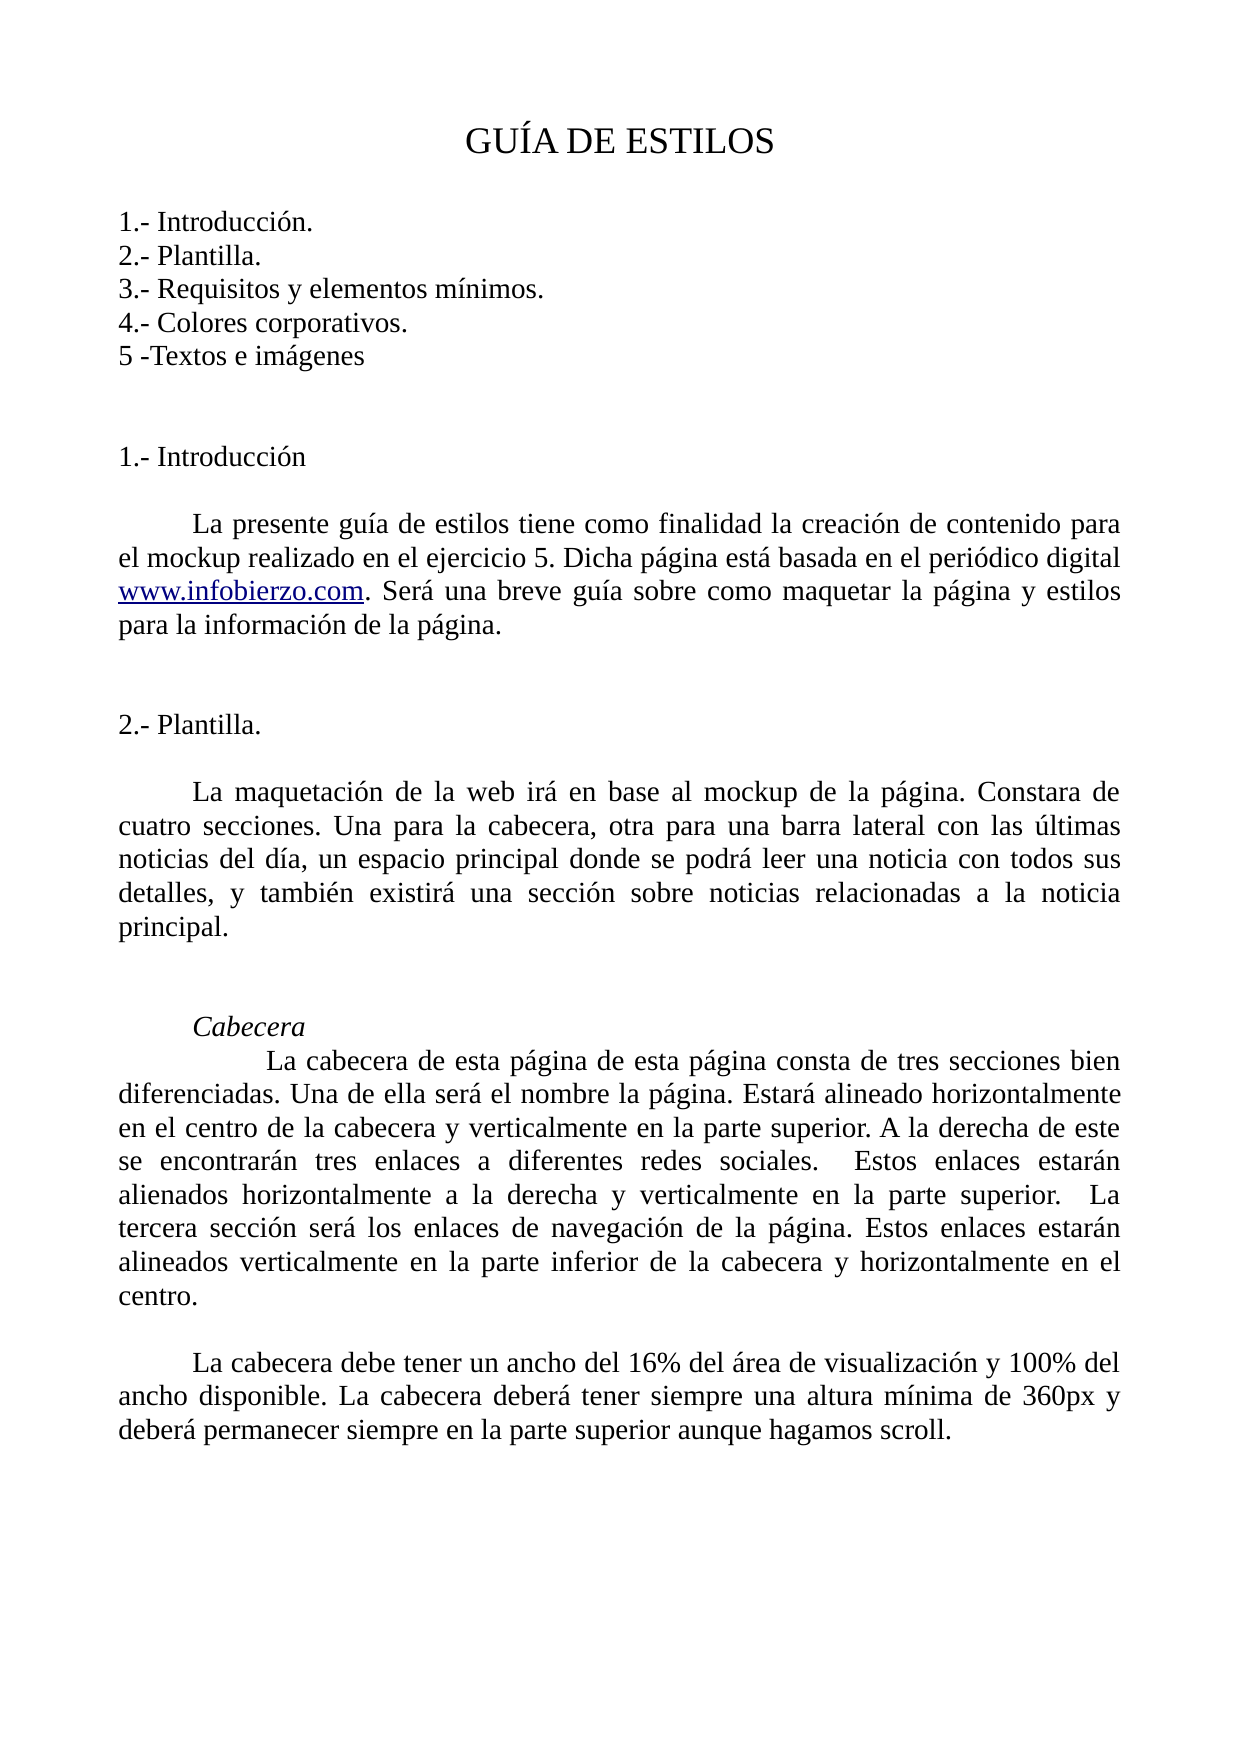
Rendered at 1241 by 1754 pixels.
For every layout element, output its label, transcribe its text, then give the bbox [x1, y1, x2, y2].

text GUÍA DE ESTILOS [118, 118, 1122, 161]
text 1.- Introducción. [118, 204, 1122, 238]
text 1.- Introducción [118, 439, 1122, 473]
text 3.- Requisitos y elementos mínimos. [118, 271, 1122, 305]
text 4.- Colores corporativos. [118, 305, 1122, 338]
text La cabecera de esta página de esta página consta de tres secciones bien diferenciadas. Una de ella será el nombre la página. Estará alineado horizontalmente en el centro de la cabecera y verticalmente en la parte superior. A la derecha de este se encontrarán tres enlaces a diferentes redes sociales. Estos enlaces estarán alienados horizontalmente a la derecha y verticalmente en la parte superior. La tercera sección será los enlaces de navegación de la página. Estos enlaces estarán alineados verticalmente en la parte inferior de la cabecera y horizontalmente en el centro. [118, 1043, 1122, 1311]
text Cabecera [118, 1009, 1122, 1043]
text 5 -Textos e imágenes [118, 338, 1122, 372]
text La presente guía de estilos tiene como finalidad la creación de contenido para el mockup realizado en el ejercicio 5. Dicha página está basada en el periódico digital www.infobierzo.com. Será una breve guía sobre como maquetar la página y estilos para la información de la página. [118, 506, 1122, 640]
text La maquetación de la web irá en base al mockup de la página. Constara de cuatro secciones. Una para la cabecera, otra para una barra lateral con las últimas noticias del día, un espacio principal donde se podrá leer una noticia con todos sus detalles, y también existirá una sección sobre noticias relacionadas a la noticia principal. [118, 774, 1122, 942]
text 2.- Plantilla. [118, 238, 1122, 271]
text La cabecera debe tener un ancho del 16% del área de visualización y 100% del ancho disponible. La cabecera deberá tener siempre una altura mínima de 360px y deberá permanecer siempre en la parte superior aunque hagamos scroll. [118, 1345, 1122, 1445]
text 2.- Plantilla. [118, 707, 1122, 741]
